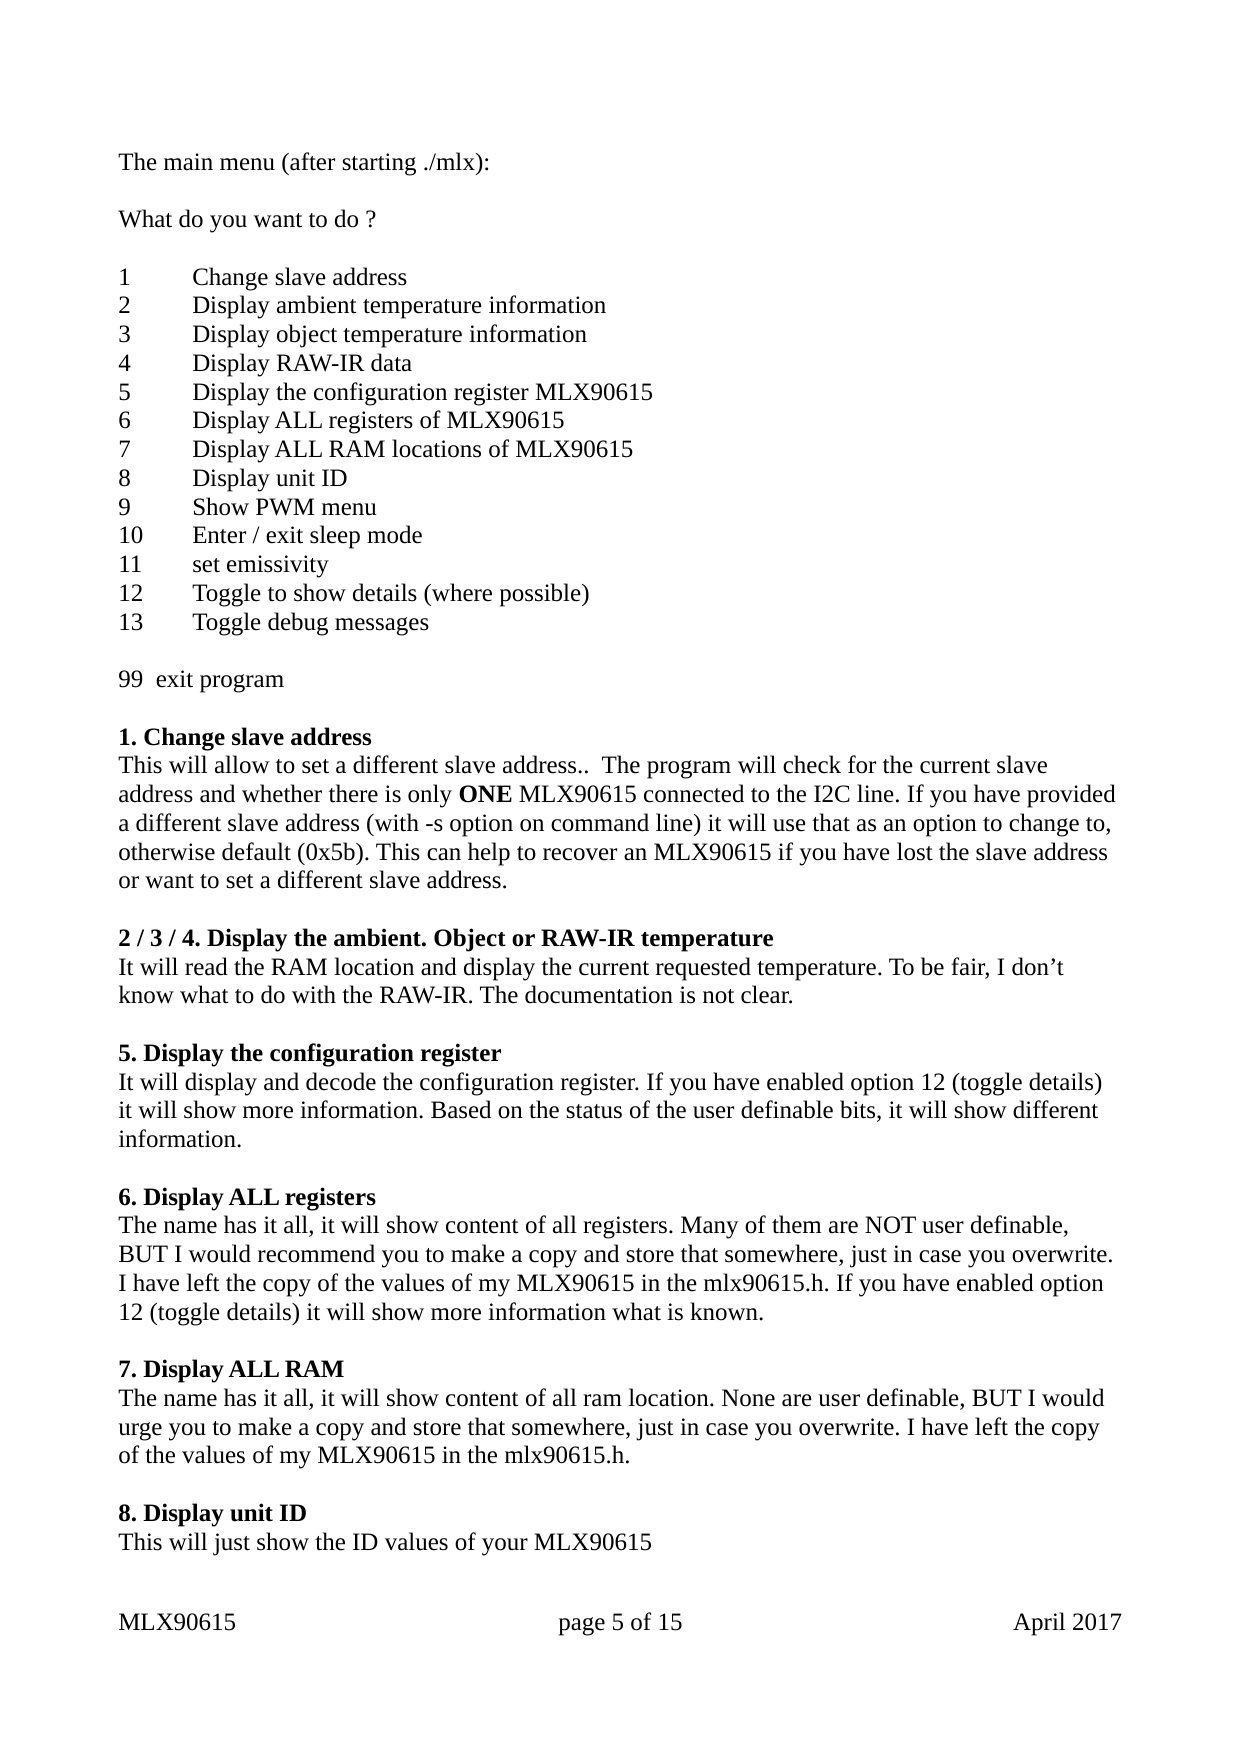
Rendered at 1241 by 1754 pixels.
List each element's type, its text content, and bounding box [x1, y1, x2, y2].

text 12 Toggle to show details (where possible) [118, 578, 1122, 607]
text 4 Display RAW-IR data [118, 348, 1122, 377]
text 2 Display ambient temperature information [118, 291, 1122, 319]
text It will read the RAM location and display the current requested temperature. To be fair, I don’t know what to do with the RAW-IR. The documentation is not clear. [118, 952, 1122, 1009]
text 1. Change slave address [118, 722, 1122, 751]
text 13 Toggle debug messages [118, 607, 1122, 636]
text 2 / 3 / 4. Display the ambient. Object or RAW-IR temperature [118, 923, 1122, 952]
text 8. Display unit ID [118, 1498, 1122, 1527]
text The name has it all, it will show content of all ram location. None are user definable, BUT I would urge you to make a copy and store that somewhere, just in case you overwrite. I have left the copy of the values of my MLX90615 in the mlx90615.h. [118, 1383, 1122, 1469]
text 11 set emissivity [118, 549, 1122, 578]
text 6. Display ALL registers [118, 1182, 1122, 1211]
text 99 exit program [118, 664, 1122, 693]
text 5 Display the configuration register MLX90615 [118, 377, 1122, 406]
text The name has it all, it will show content of all registers. Many of them are NOT user definable, BUT I would recommend you to make a copy and store that somewhere, just in case you overwrite. I have left the copy of the values of my MLX90615 in the mlx90615.h. If you have enabled option 12 (toggle details) it will show more information what is known. [118, 1211, 1122, 1326]
text 3 Display object temperature information [118, 319, 1122, 348]
text 1 Change slave address [118, 262, 1122, 291]
text This will just show the ID values of your MLX90615 [118, 1527, 1122, 1556]
text 6 Display ALL registers of MLX90615 [118, 406, 1122, 434]
text 7. Display ALL RAM [118, 1354, 1122, 1383]
text 5. Display the configuration register [118, 1038, 1122, 1067]
text 8 Display unit ID [118, 463, 1122, 492]
text 9 Show PWM menu [118, 492, 1122, 521]
text This will allow to set a different slave address.. The program will check for the current slave address and whether there is only ONE MLX90615 connected to the I2C line. If you have provided a different slave address (with -s option on command line) it will use that as an option to change to, otherwise default (0x5b). This can help to recover an MLX90615 if you have lost the slave address or want to set a different slave address. [118, 751, 1122, 894]
text The main menu (after starting ./mlx): [118, 147, 1122, 176]
text 7 Display ALL RAM locations of MLX90615 [118, 434, 1122, 463]
text What do you want to do ? [118, 204, 1122, 233]
text 10 Enter / exit sleep mode [118, 521, 1122, 549]
text It will display and decode the configuration register. If you have enabled option 12 (toggle details) it will show more information. Based on the status of the user definable bits, it will show different information. [118, 1067, 1122, 1153]
